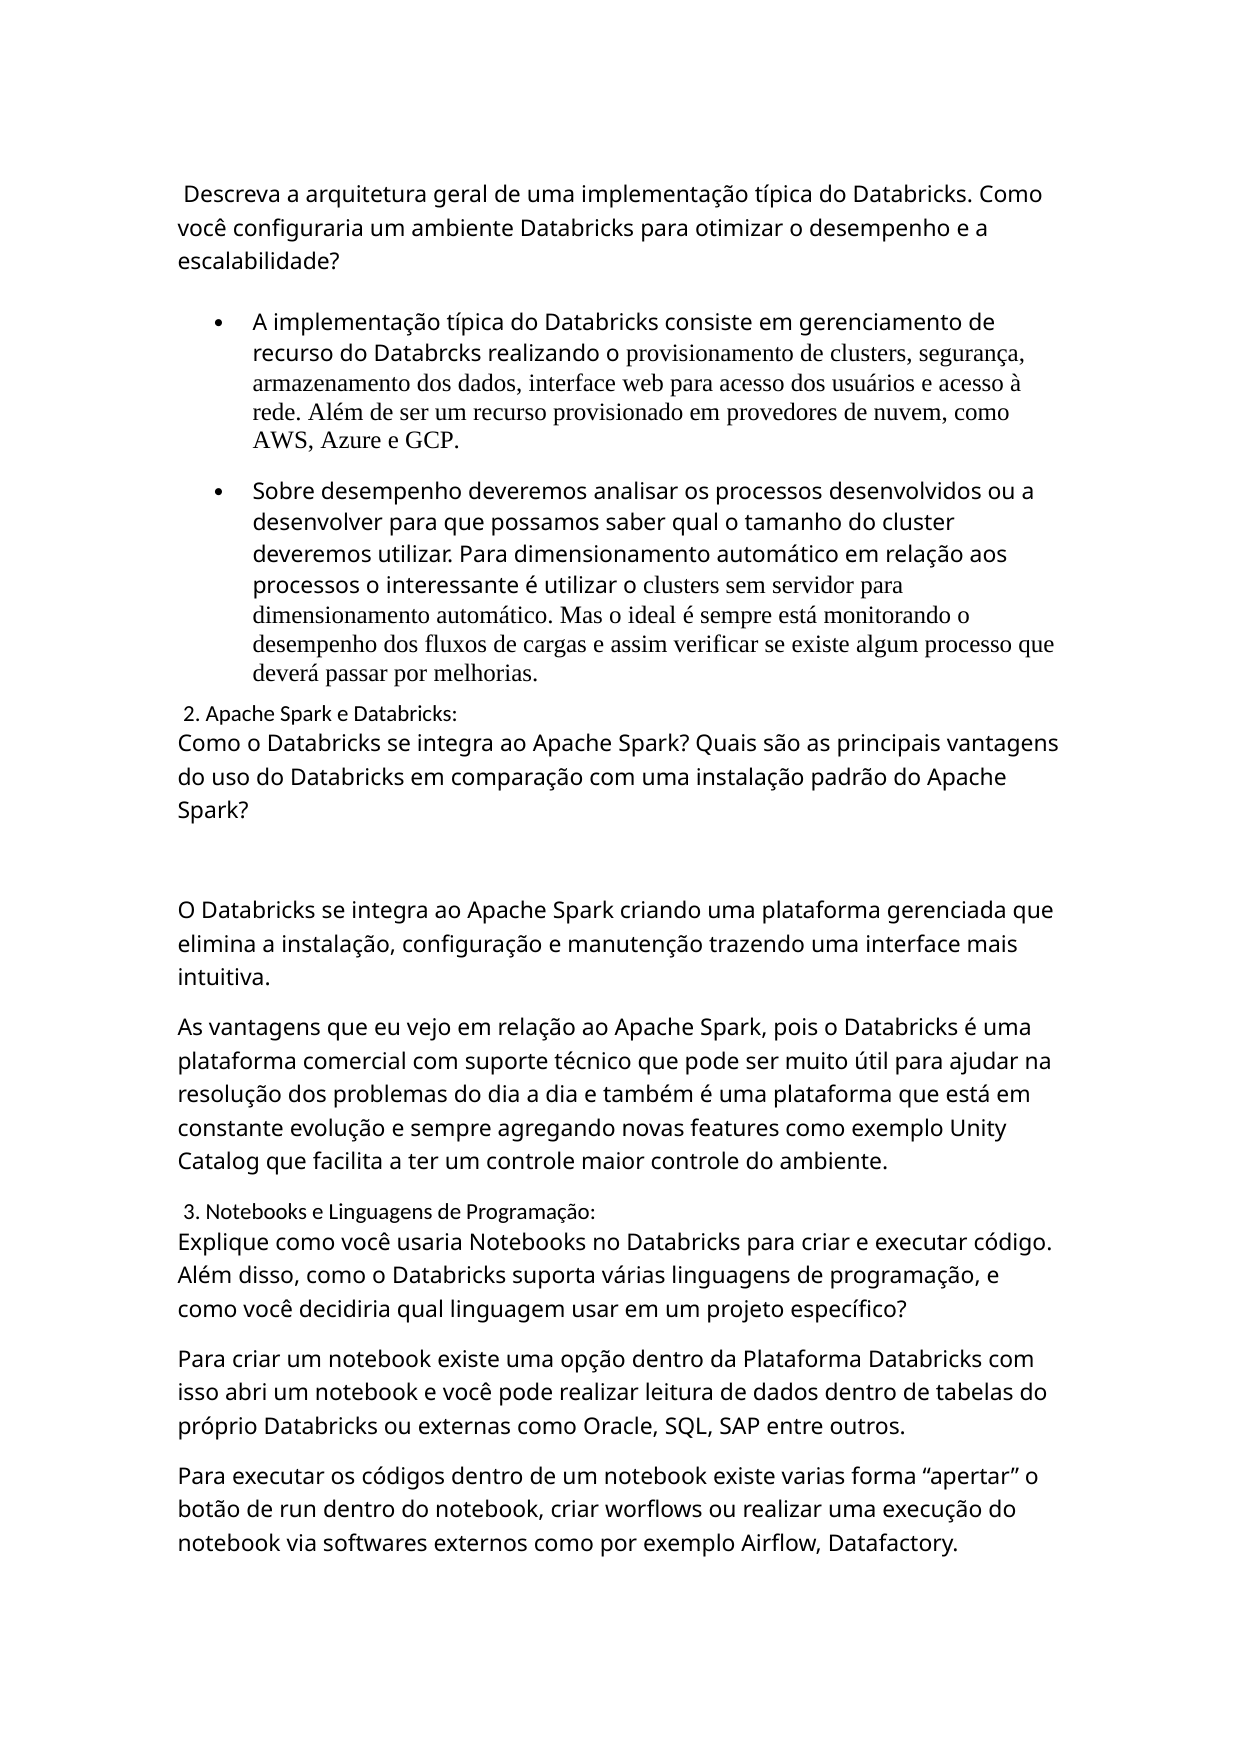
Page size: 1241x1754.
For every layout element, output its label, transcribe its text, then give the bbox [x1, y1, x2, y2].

text Para criar um notebook existe uma opção dentro da Plataforma Databricks com isso abri um notebook e você pode realizar leitura de dados dentro de tabelas do próprio Databricks ou externas como Oracle, SQL, SAP entre outros. [177, 1343, 1063, 1441]
list Sobre desempenho deveremos analisar os processos desenvolvidos ou a desenvolver para que possamos saber qual o tamanho do cluster deveremos utilizar. Para dimensionamento automático em relação aos processos o interessante é utilizar o clusters sem servidor para dimensionamento automático. Mas o ideal é sempre está monitorando o desempenho dos fluxos de cargas e assim verificar se existe algum processo que deverá passar por melhorias. [215, 475, 1063, 686]
text As vantagens que eu vejo em relação ao Apache Spark, pois o Databricks é uma plataforma comercial com suporte técnico que pode ser muito útil para ajudar na resolução dos problemas do dia a dia e também é uma plataforma que está em constante evolução e sempre agregando novas features como exemplo Unity Catalog que facilita a ter um controle maior controle do ambiente. [177, 1011, 1063, 1176]
text 3. Notebooks e Linguagens de Programação: [177, 1195, 1063, 1226]
text Como o Databricks se integra ao Apache Spark? Quais são as principais vantagens do uso do Databricks em comparação com uma instalação padrão do Apache Spark? [177, 727, 1063, 825]
text 2. Apache Spark e Databricks: [177, 697, 1063, 727]
text Explique como você usaria Notebooks no Databricks para criar e executar código. Além disso, como o Databricks suporta várias linguagens de programação, e como você decidiria qual linguagem usar em um projeto específico? [177, 1226, 1063, 1324]
text Para executar os códigos dentro de um notebook existe varias forma “apertar” o botão de run dentro do notebook, criar worflows ou realizar uma execução do notebook via softwares externos como por exemplo Airflow, Datafactory. [177, 1460, 1063, 1558]
text O Databricks se integra ao Apache Spark criando uma plataforma gerenciada que elimina a instalação, configuração e manutenção trazendo uma interface mais intuitiva. [177, 894, 1063, 992]
text Descreva a arquitetura geral de uma implementação típica do Databricks. Como você configuraria um ambiente Databricks para otimizar o desempenho e a escalabilidade? [177, 178, 1063, 276]
list A implementação típica do Databricks consiste em gerenciamento de recurso do Databrcks realizando o provisionamento de clusters, segurança, armazenamento dos dados, interface web para acesso dos usuários e acesso à rede. Além de ser um recurso provisionado em provedores de nuvem, como AWS, Azure e GCP. [215, 306, 1063, 454]
